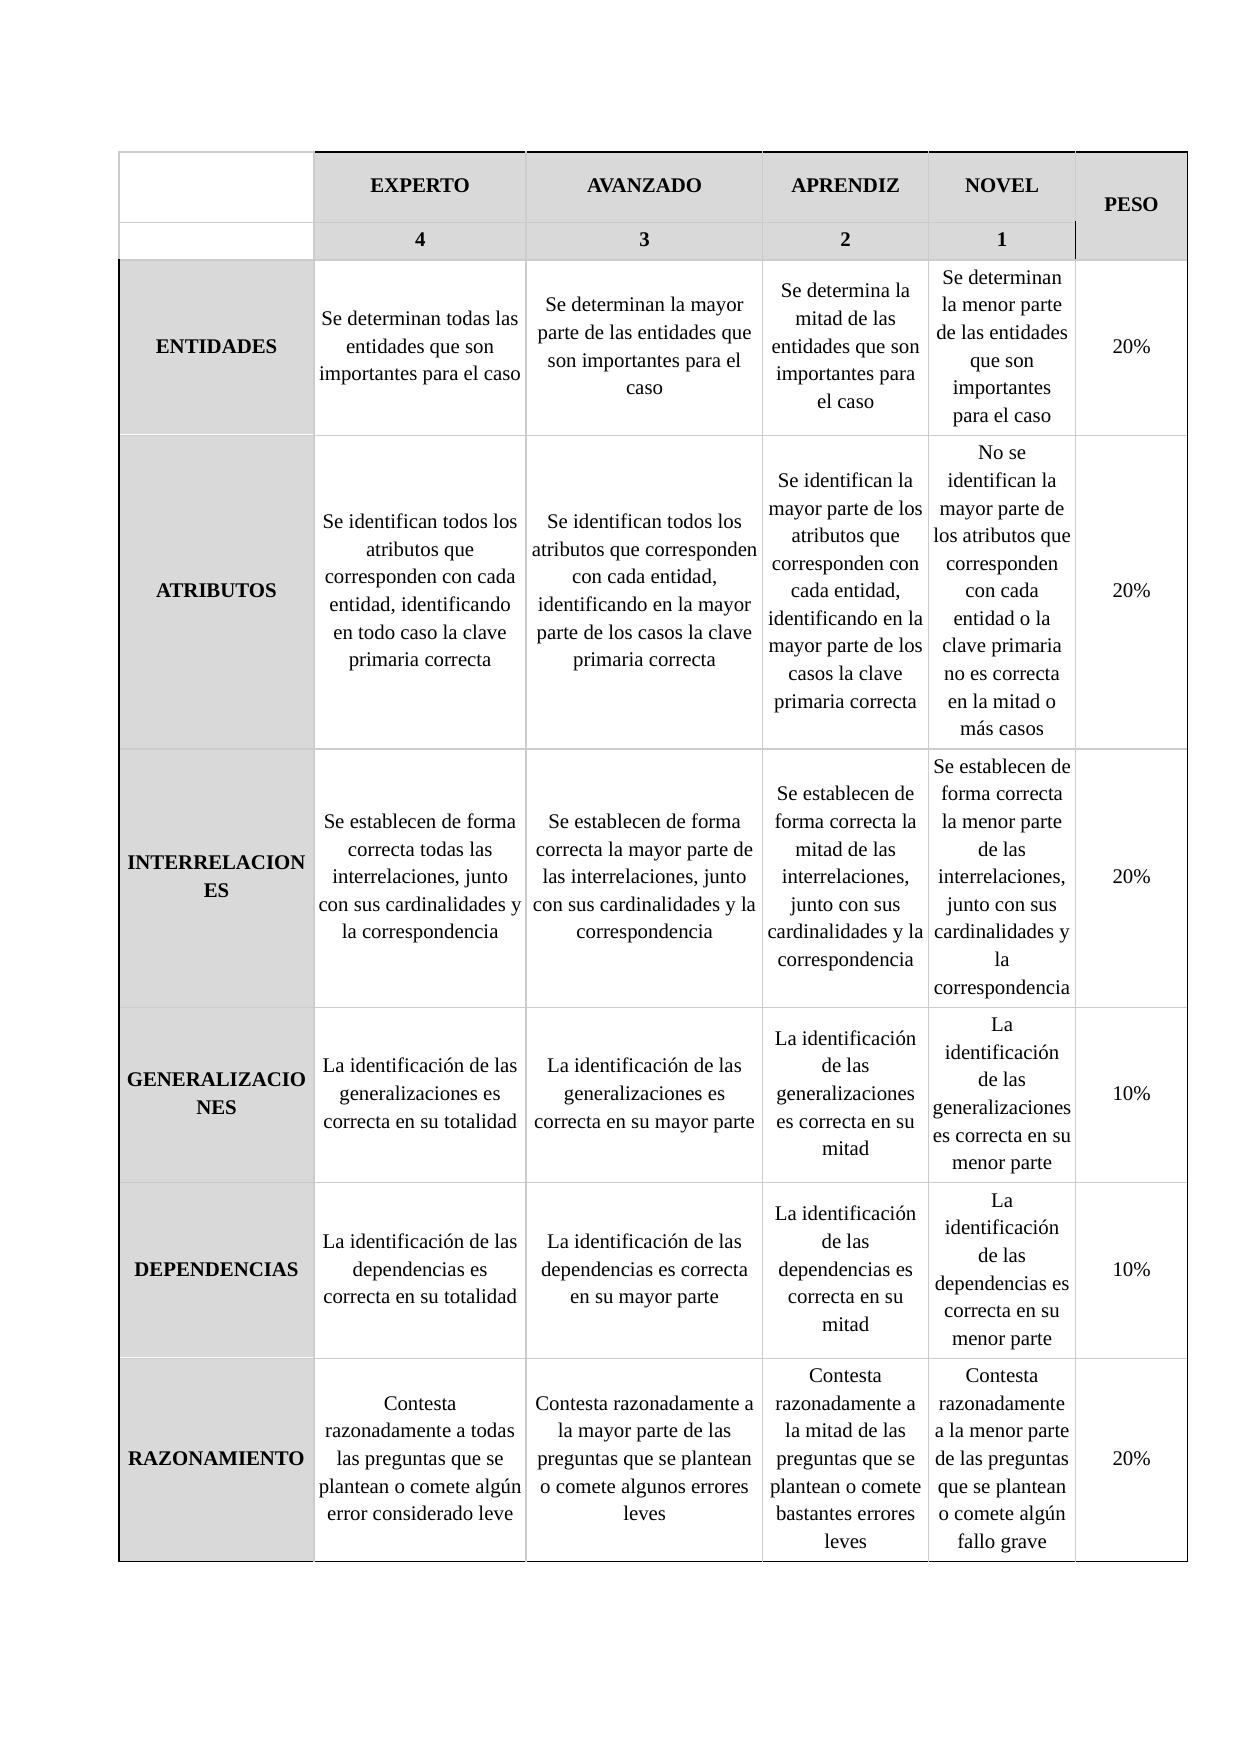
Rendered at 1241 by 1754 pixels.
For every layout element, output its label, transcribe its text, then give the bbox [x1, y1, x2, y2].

table_header NOVEL [929, 153, 1075, 221]
table_cell Se identifican la mayor parte de los atributos que corresponden con cada entidad, identificando en la mayor parte de los casos la clave primaria correcta [763, 436, 928, 748]
table_cell La identificación de las generalizaciones es correcta en su mayor parte [527, 1008, 762, 1182]
table_cell Contesta razonadamente a la mitad de las preguntas que se plantean o comete bastantes errores leves [763, 1359, 928, 1561]
table_cell Se determina la mitad de las entidades que son importantes para el caso [763, 261, 928, 434]
table_cell Se establecen de forma correcta la mitad de las interrelaciones, junto con sus cardinalidades y la correspondencia [763, 750, 928, 1006]
table_cell Contesta razonadamente a todas las preguntas que se plantean o comete algún error considerado leve [315, 1359, 525, 1561]
table_cell Se establecen de forma correcta la mayor parte de las interrelaciones, junto con sus cardinalidades y la correspondencia [527, 750, 762, 1006]
table_cell INTERRELACIONES [120, 750, 313, 1006]
table_cell 4 [315, 223, 525, 259]
table_cell DEPENDENCIAS [120, 1183, 313, 1357]
table_cell Se identifican todos los atributos que corresponden con cada entidad, identificando en todo caso la clave primaria correcta [315, 436, 525, 748]
table_cell RAZONAMIENTO [120, 1359, 313, 1561]
table_header PESO [1076, 153, 1187, 259]
table_cell 1 [929, 223, 1075, 259]
table_cell 10% [1076, 1008, 1187, 1182]
table_cell 3 [527, 223, 762, 259]
table_cell La identificación de las generalizaciones es correcta en su menor parte [929, 1008, 1075, 1182]
table_cell ENTIDADES [120, 261, 313, 434]
table_cell La identificación de las dependencias es correcta en su menor parte [929, 1183, 1075, 1357]
table_cell La identificación de las generalizaciones es correcta en su mitad [763, 1008, 928, 1182]
table_cell La identificación de las dependencias es correcta en su mayor parte [527, 1183, 762, 1357]
table_cell 20% [1076, 750, 1187, 1006]
table_header EXPERTO [315, 153, 525, 221]
table_cell 20% [1076, 1359, 1187, 1561]
table_cell Se establecen de forma correcta todas las interrelaciones, junto con sus cardinalidades y la correspondencia [315, 750, 525, 1006]
table_cell La identificación de las dependencias es correcta en su totalidad [315, 1183, 525, 1357]
table_cell ATRIBUTOS [120, 436, 313, 748]
table_cell 2 [763, 223, 928, 259]
table_cell No se identifican la mayor parte de los atributos que corresponden con cada entidad o la clave primaria no es correcta en la mitad o más casos [929, 436, 1075, 748]
table_cell Contesta razonadamente a la menor parte de las preguntas que se plantean o comete algún fallo grave [929, 1359, 1075, 1561]
table_cell Se determinan la mayor parte de las entidades que son importantes para el caso [527, 261, 762, 434]
table_cell 20% [1076, 261, 1187, 434]
table_cell [120, 223, 313, 259]
table_cell 10% [1076, 1183, 1187, 1357]
table_cell 20% [1076, 436, 1187, 748]
table_header APRENDIZ [763, 153, 928, 221]
table_cell Contesta razonadamente a la mayor parte de las preguntas que se plantean o comete algunos errores leves [527, 1359, 762, 1561]
table_cell Se identifican todos los atributos que corresponden con cada entidad, identificando en la mayor parte de los casos la clave primaria correcta [527, 436, 762, 748]
table_cell Se determinan la menor parte de las entidades que son importantes para el caso [929, 261, 1075, 434]
table_header [120, 153, 313, 221]
table_cell Se determinan todas las entidades que son importantes para el caso [315, 261, 525, 434]
table_cell Se establecen de forma correcta la menor parte de las interrelaciones, junto con sus cardinalidades y la correspondencia [929, 750, 1075, 1006]
table_cell GENERALIZACIONES [120, 1008, 313, 1182]
table_header AVANZADO [527, 153, 762, 221]
table_cell La identificación de las dependencias es correcta en su mitad [763, 1183, 928, 1357]
table_cell La identificación de las generalizaciones es correcta en su totalidad [315, 1008, 525, 1182]
